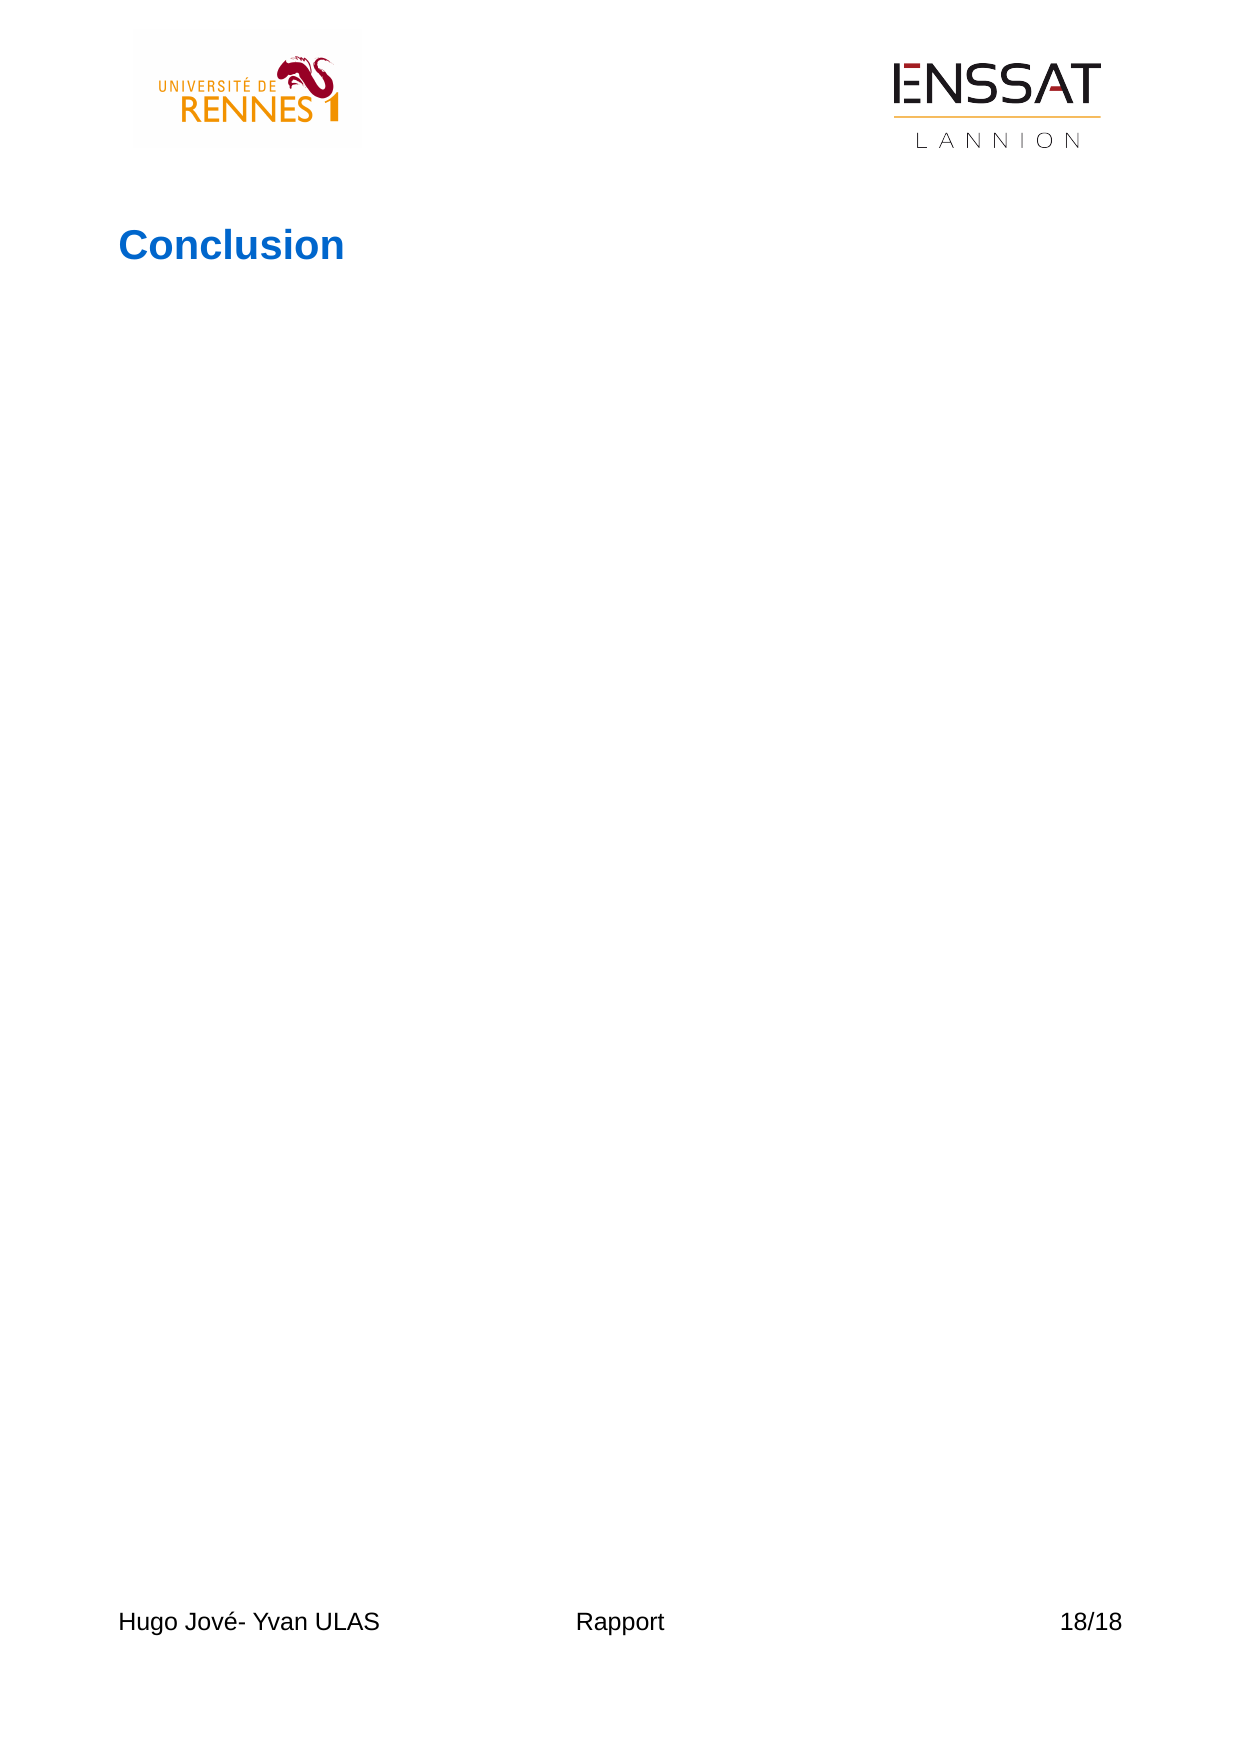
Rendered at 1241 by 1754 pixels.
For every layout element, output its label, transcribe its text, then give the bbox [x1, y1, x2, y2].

subtitle Conclusion [118, 221, 1122, 268]
picture [133, 29, 363, 148]
picture [894, 63, 1101, 148]
